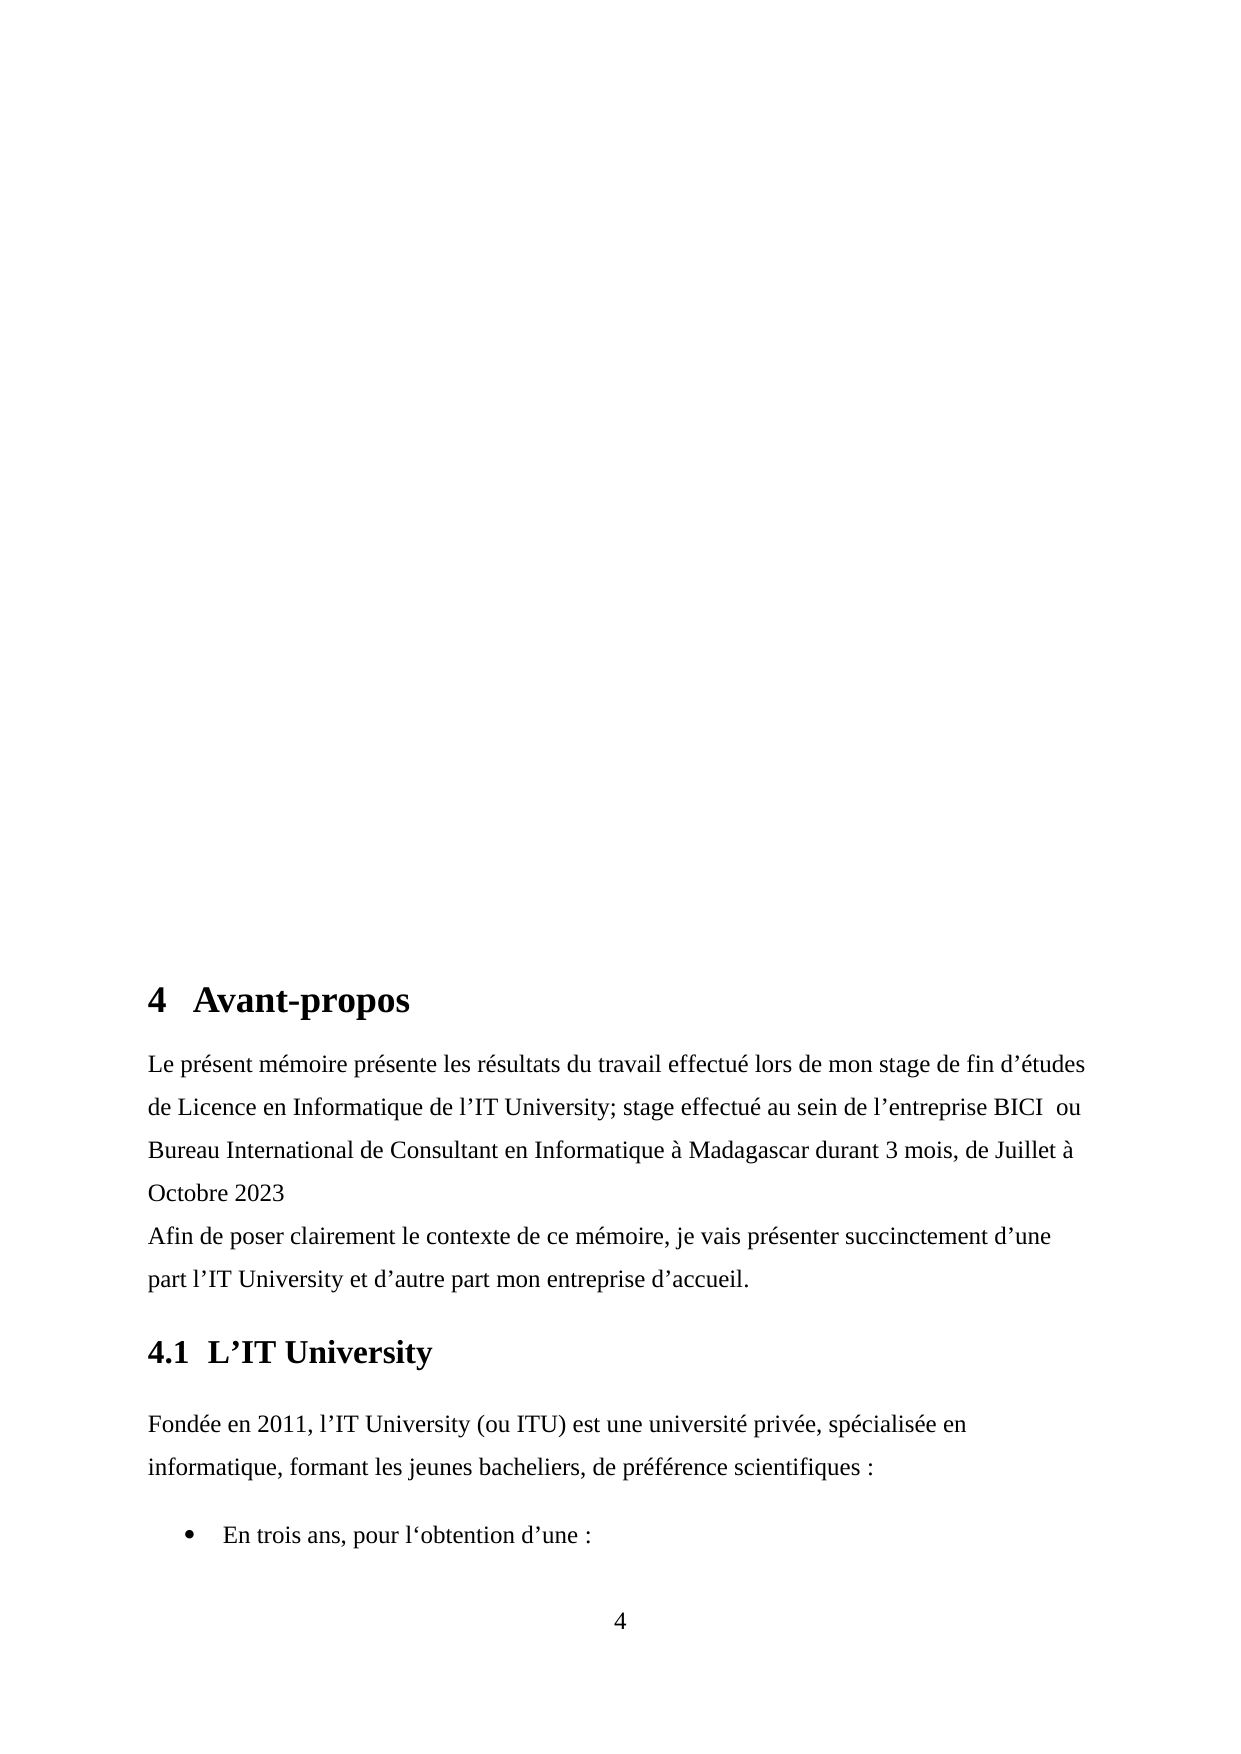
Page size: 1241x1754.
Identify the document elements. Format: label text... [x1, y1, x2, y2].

text Afin de poser clairement le contexte de ce mémoire, je vais présenter succinctement d’une part l’IT University et d’autre part mon entreprise d’accueil. [148, 1221, 1092, 1293]
text Le présent mémoire présente les résultats du travail effectué lors de mon stage de fin d’études de Licence en Informatique de l’IT University; stage effectué au sein de l’entreprise BICI ou Bureau International de Consultant en Informatique à Madagascar durant 3 mois, de Juillet à Octobre 2023 [148, 1049, 1092, 1207]
subtitle L’IT University [148, 1332, 1092, 1371]
subtitle Avant-propos [148, 978, 1092, 1021]
text Fondée en 2011, l’IT University (ou ITU) est une université privée, spécialisée en informatique, formant les jeunes bacheliers, de préférence scientifiques : [148, 1409, 1092, 1481]
list En trois ans, pour l‘obtention d’une : [185, 1520, 1092, 1549]
